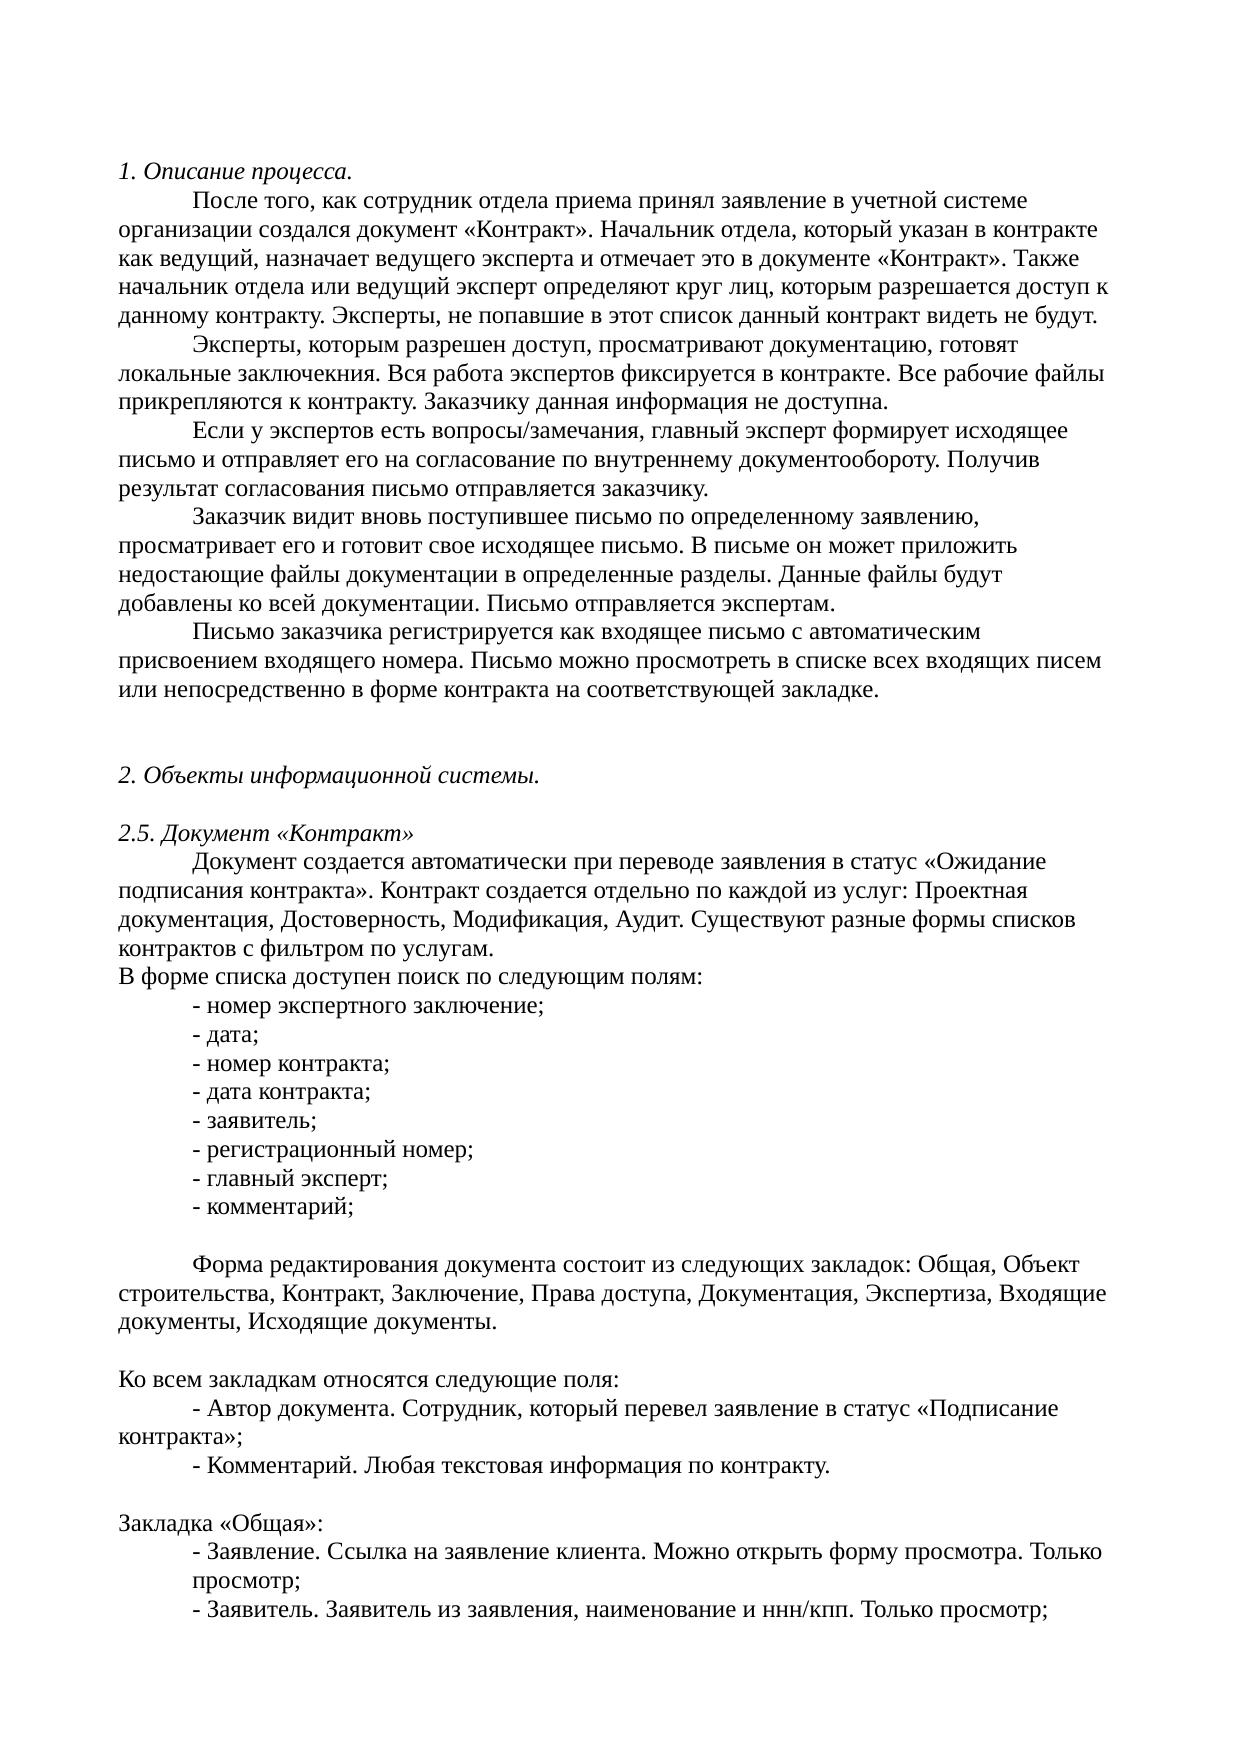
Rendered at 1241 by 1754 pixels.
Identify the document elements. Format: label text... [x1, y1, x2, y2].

text Документ создается автоматически при переводе заявления в статус «Ожидание подписания контракта». Контракт создается отдельно по каждой из услуг: Проектная документация, Достоверность, Модификация, Аудит. Существуют разные формы списков контрактов с фильтром по услугам. [118, 846, 1122, 961]
text - комментарий; [118, 1191, 1122, 1220]
text - номер экспертного заключение; [118, 990, 1122, 1019]
text - Заявитель. Заявитель из заявления, наименование и ннн/кпп. Только просмотр; [118, 1594, 1122, 1623]
text 2. Объекты информационной системы. [118, 760, 1122, 789]
text Заказчик видит вновь поступившее письмо по определенному заявлению, просматривает его и готовит свое исходящее письмо. В письме он может приложить недостающие файлы документации в определенные разделы. Данные файлы будут добавлены ко всей документации. Письмо отправляется экспертам. [118, 501, 1122, 616]
text - номер контракта; [118, 1048, 1122, 1076]
text Ко всем закладкам относятся следующие поля: [118, 1364, 1122, 1393]
text Форма редактирования документа состоит из следующих закладок: Общая, Объект строительства, Контракт, Заключение, Права доступа, Документация, Экспертиза, Входящие документы, Исходящие документы. [118, 1249, 1122, 1335]
text В форме списка доступен поиск по следующим полям: [118, 961, 1122, 990]
text 1. Описание процесса. [118, 156, 1122, 185]
text - Заявление. Ссылка на заявление клиента. Можно открыть форму просмотра. Только просмотр; [118, 1536, 1122, 1594]
text 2.5. Документ «Контракт» [118, 818, 1122, 846]
text - Автор документа. Сотрудник, который перевел заявление в статус «Подписание контракта»; [118, 1393, 1122, 1450]
text - заявитель; [118, 1105, 1122, 1134]
text - регистрационный номер; [118, 1134, 1122, 1163]
text Если у экспертов есть вопросы/замечания, главный эксперт формирует исходящее письмо и отправляет его на согласование по внутреннему документообороту. Получив результат согласования письмо отправляется заказчику. [118, 415, 1122, 501]
text - главный эксперт; [118, 1163, 1122, 1191]
text Эксперты, которым разрешен доступ, просматривают документацию, готовят локальные заключекния. Вся работа экспертов фиксируется в контракте. Все рабочие файлы прикрепляются к контракту. Заказчику данная информация не доступна. [118, 329, 1122, 415]
text Закладка «Общая»: [118, 1508, 1122, 1536]
text - дата контракта; [118, 1076, 1122, 1105]
text - Комментарий. Любая текстовая информация по контракту. [118, 1450, 1122, 1479]
text После того, как сотрудник отдела приема принял заявление в учетной системе организации создался документ «Контракт». Начальник отдела, который указан в контракте как ведущий, назначает ведущего эксперта и отмечает это в документе «Контракт». Также начальник отдела или ведущий эксперт определяют круг лиц, которым разрешается доступ к данному контракту. Эксперты, не попавшие в этот список данный контракт видеть не будут. [118, 185, 1122, 329]
text - дата; [118, 1019, 1122, 1048]
text Письмо заказчика регистрируется как входящее письмо с автоматическим присвоением входящего номера. Письмо можно просмотреть в списке всех входящих писем или непосредственно в форме контракта на соответствующей закладке. [118, 616, 1122, 703]
